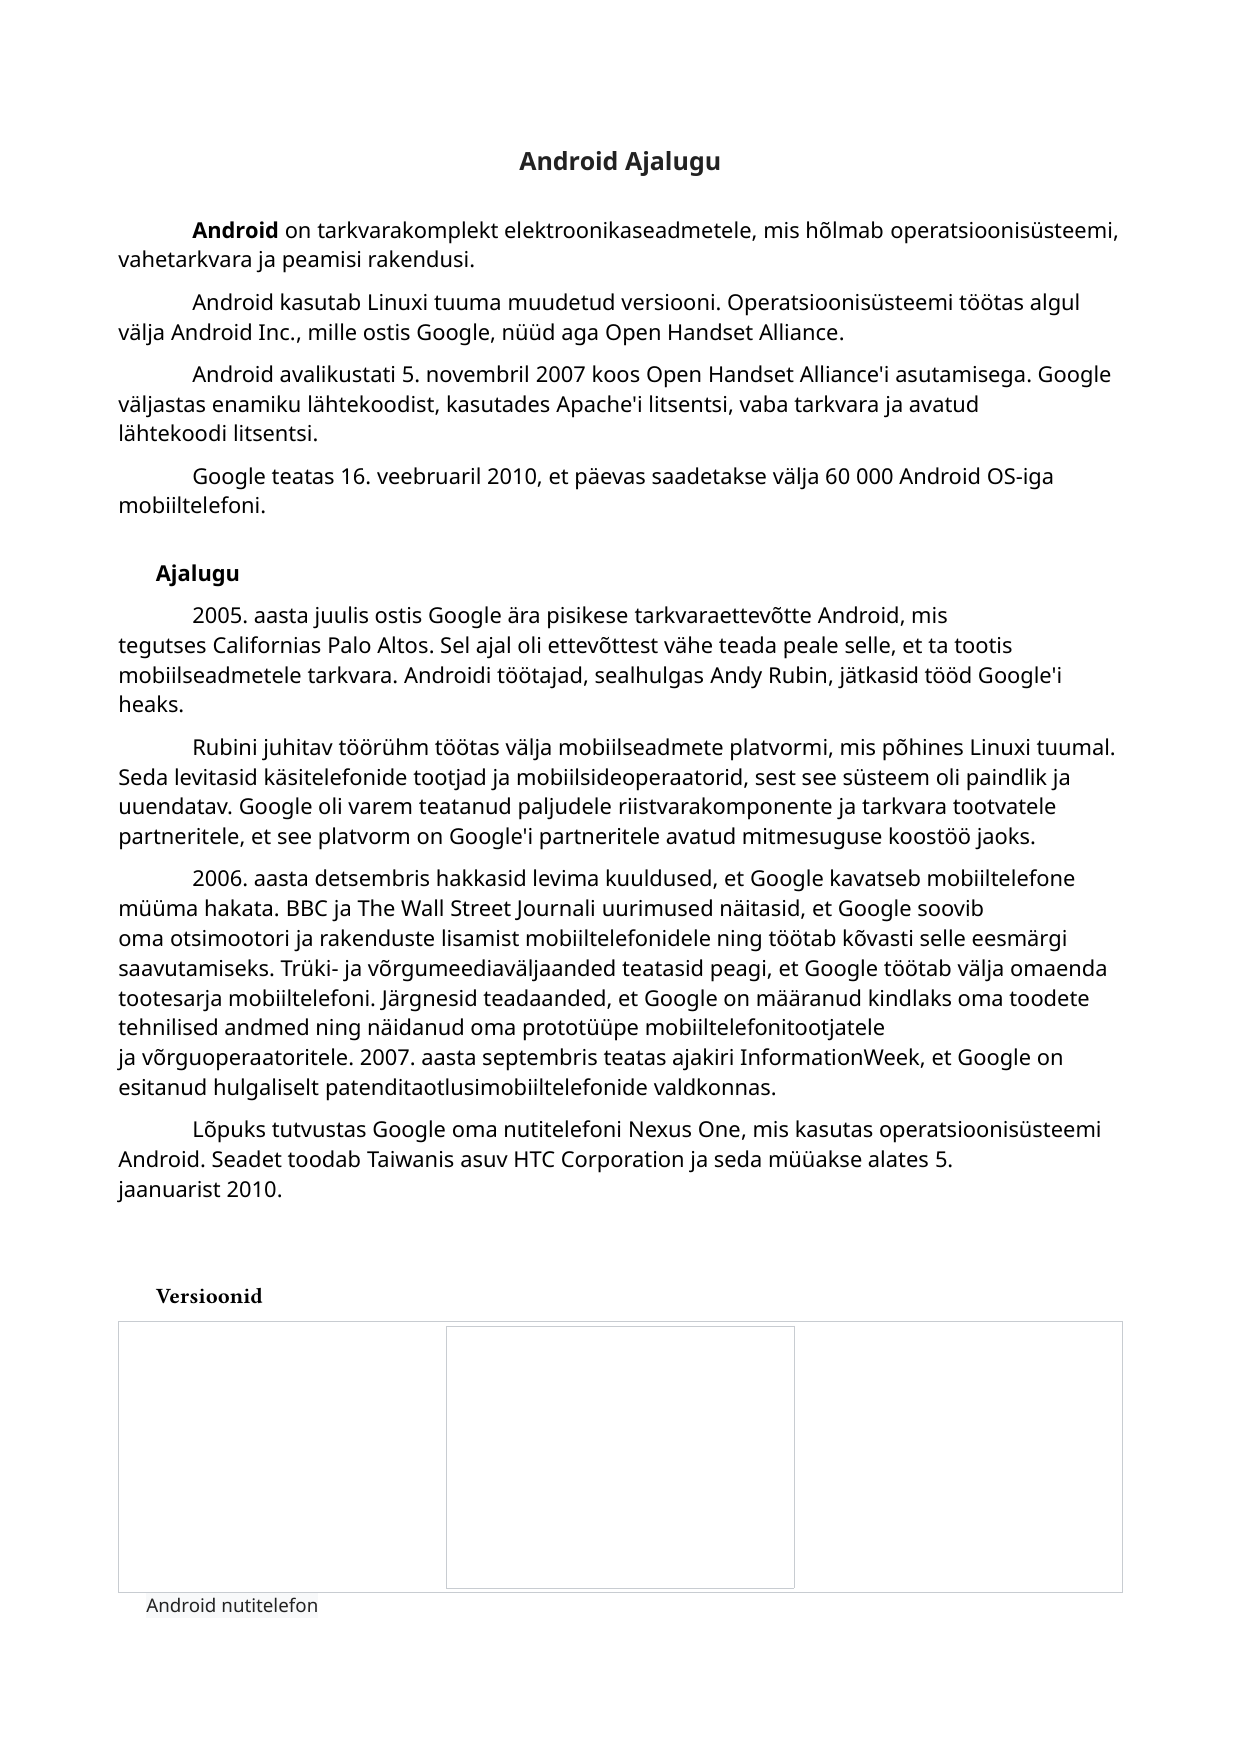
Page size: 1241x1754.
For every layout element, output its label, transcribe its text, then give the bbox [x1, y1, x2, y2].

text 2005. aasta juulis ostis Google ära pisikese tarkvaraettevõtte Android, mis tegutses Californias Palo Altos. Sel ajal oli ettevõttest vähe teada peale selle, et ta tootis mobiilseadmetele tarkvara. Androidi töötajad, sealhulgas Andy Rubin, jätkasid tööd Google'i heaks. [118, 600, 1122, 719]
subtitle Ajalugu [156, 558, 1122, 588]
subtitle Android on tarkvarakomplekt elektroonikaseadmetele, mis hõlmab operatsioonisüsteemi, vahetarkvara ja peamisi rakendusi. [118, 215, 1122, 274]
text Google teatas 16. veebruaril 2010, et päevas saadetakse välja 60 000 Android OS-iga mobiiltelefoni. [118, 461, 1122, 520]
text Android avalikustati 5. novembril 2007 koos Open Handset Alliance'i asutamisega. Google väljastas enamiku lähtekoodist, kasutades Apache'i litsentsi, vaba tarkvara ja avatud lähtekoodi litsentsi. [118, 359, 1122, 448]
text 2006. aasta detsembris hakkasid levima kuuldused, et Google kavatseb mobiiltelefone müüma hakata. BBC ja The Wall Street Journali uurimused näitasid, et Google soovib oma otsimootori ja rakenduste lisamist mobiiltelefonidele ning töötab kõvasti selle eesmärgi saavutamiseks. Trüki- ja võrgumeediaväljaanded teatasid peagi, et Google töötab välja omaenda tootesarja mobiiltelefoni. Järgnesid teadaanded, et Google on määranud kindlaks oma toodete tehnilised andmed ning näidanud oma prototüüpe mobiiltelefonitootjatele ja võrguoperaatoritele. 2007. aasta septembris teatas ajakiri InformationWeek, et Google on esitanud hulgaliselt patenditaotlusimobiiltelefonide valdkonnas. [118, 863, 1122, 1102]
subtitle Versioonid [156, 1283, 1122, 1308]
text Lõpuks tutvustas Google oma nutitelefoni Nexus One, mis kasutas operatsioonisüsteemi Android. Seadet toodab Taiwanis asuv HTC Corporation ja seda müüakse alates 5. jaanuarist 2010. [118, 1114, 1122, 1204]
text Android nutitelefon [123, 1593, 1122, 1618]
subtitle Android Ajalugu [118, 143, 1122, 177]
text Rubini juhitav töörühm töötas välja mobiilseadmete platvormi, mis põhines Linuxi tuumal. Seda levitasid käsitelefonide tootjad ja mobiilsideoperaatorid, sest see süsteem oli paindlik ja uuendatav. Google oli varem teatanud paljudele riistvarakomponente ja tarkvara tootvatele partneritele, et see platvorm on Google'i partneritele avatud mitmesuguse koostöö jaoks. [118, 732, 1122, 851]
text Android kasutab Linuxi tuuma muudetud versiooni. Operatsioonisüsteemi töötas algul välja Android Inc., mille ostis Google, nüüd aga Open Handset Alliance. [118, 287, 1122, 346]
